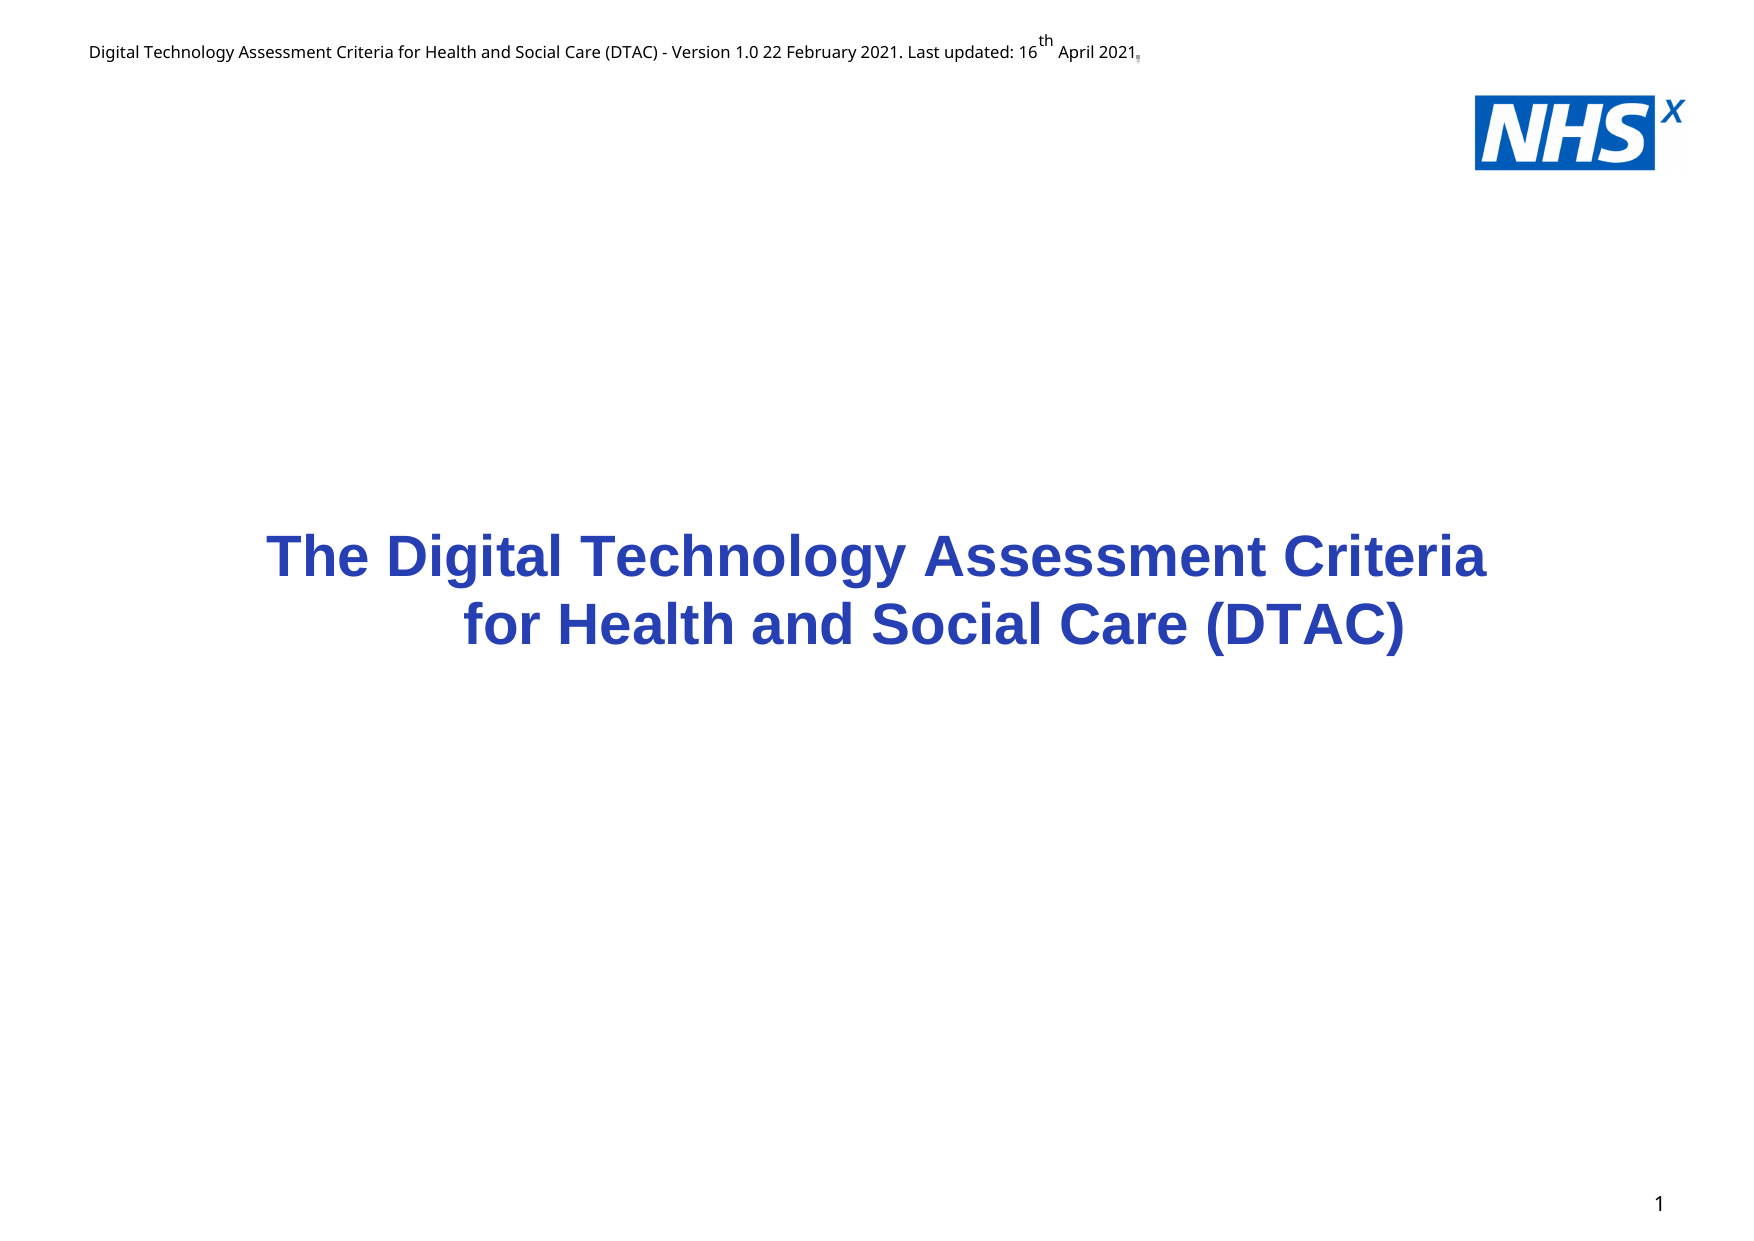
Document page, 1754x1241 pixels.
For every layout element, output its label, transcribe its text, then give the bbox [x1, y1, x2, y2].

picture [1474, 89, 1692, 172]
title The Digital Technology Assessment Criteria [89, 521, 1666, 588]
title for Health and Social Care (DTAC) [389, 589, 1666, 656]
